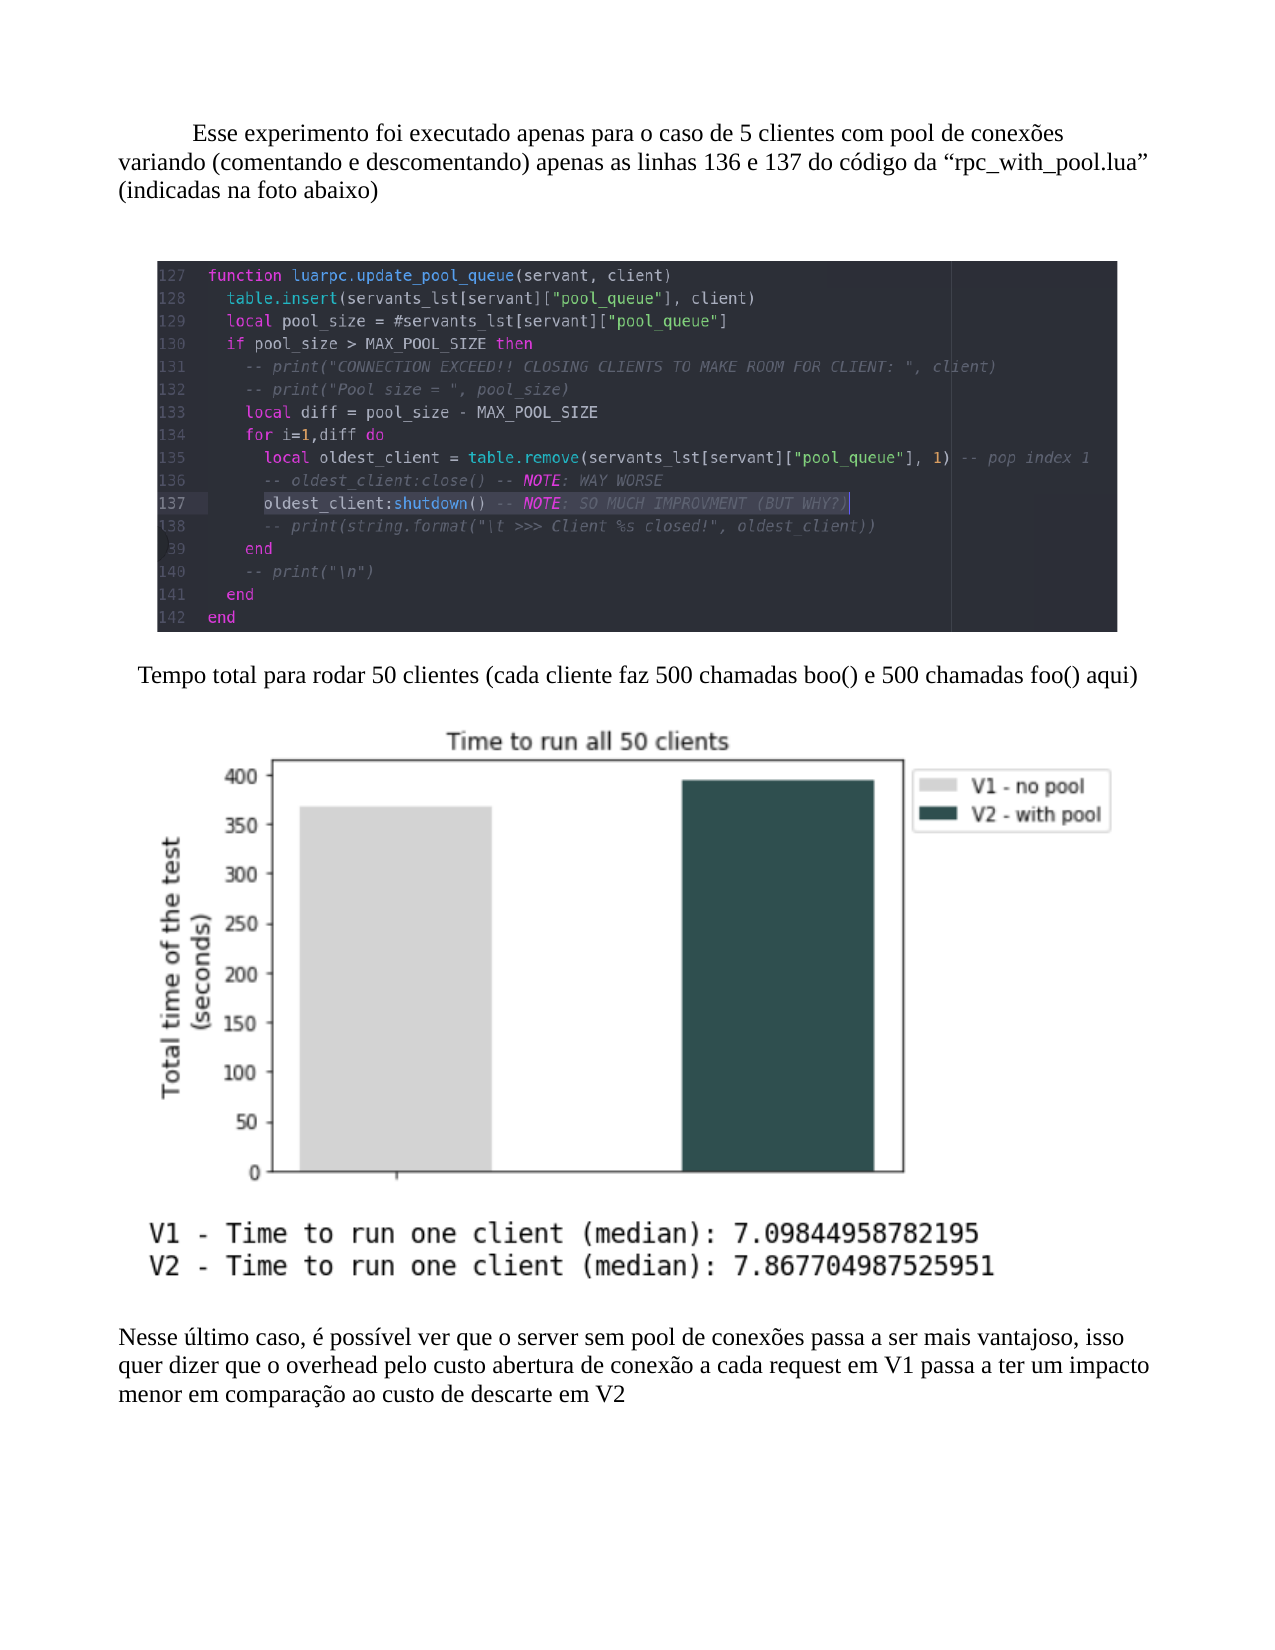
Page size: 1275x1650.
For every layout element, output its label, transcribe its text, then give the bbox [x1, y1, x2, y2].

picture [157, 261, 1118, 632]
text Tempo total para rodar 50 clientes (cada cliente faz 500 chamadas boo() e 500 chamadas foo() aqui) [118, 661, 1157, 689]
text Nesse último caso, é possível ver que o server sem pool de conexões passa a ser mais vantajoso, isso quer dizer que o overhead pelo custo abertura de conexão a cada request em V1 passa a ter um impacto menor em comparação ao custo de descarte em V2 [118, 1322, 1157, 1408]
picture [137, 718, 1138, 1294]
text Esse experimento foi executado apenas para o caso de 5 clientes com pool de conexões variando (comentando e descomentando) apenas as linhas 136 e 137 do código da “rpc_with_pool.lua” (indicadas na foto abaixo) [118, 118, 1157, 204]
